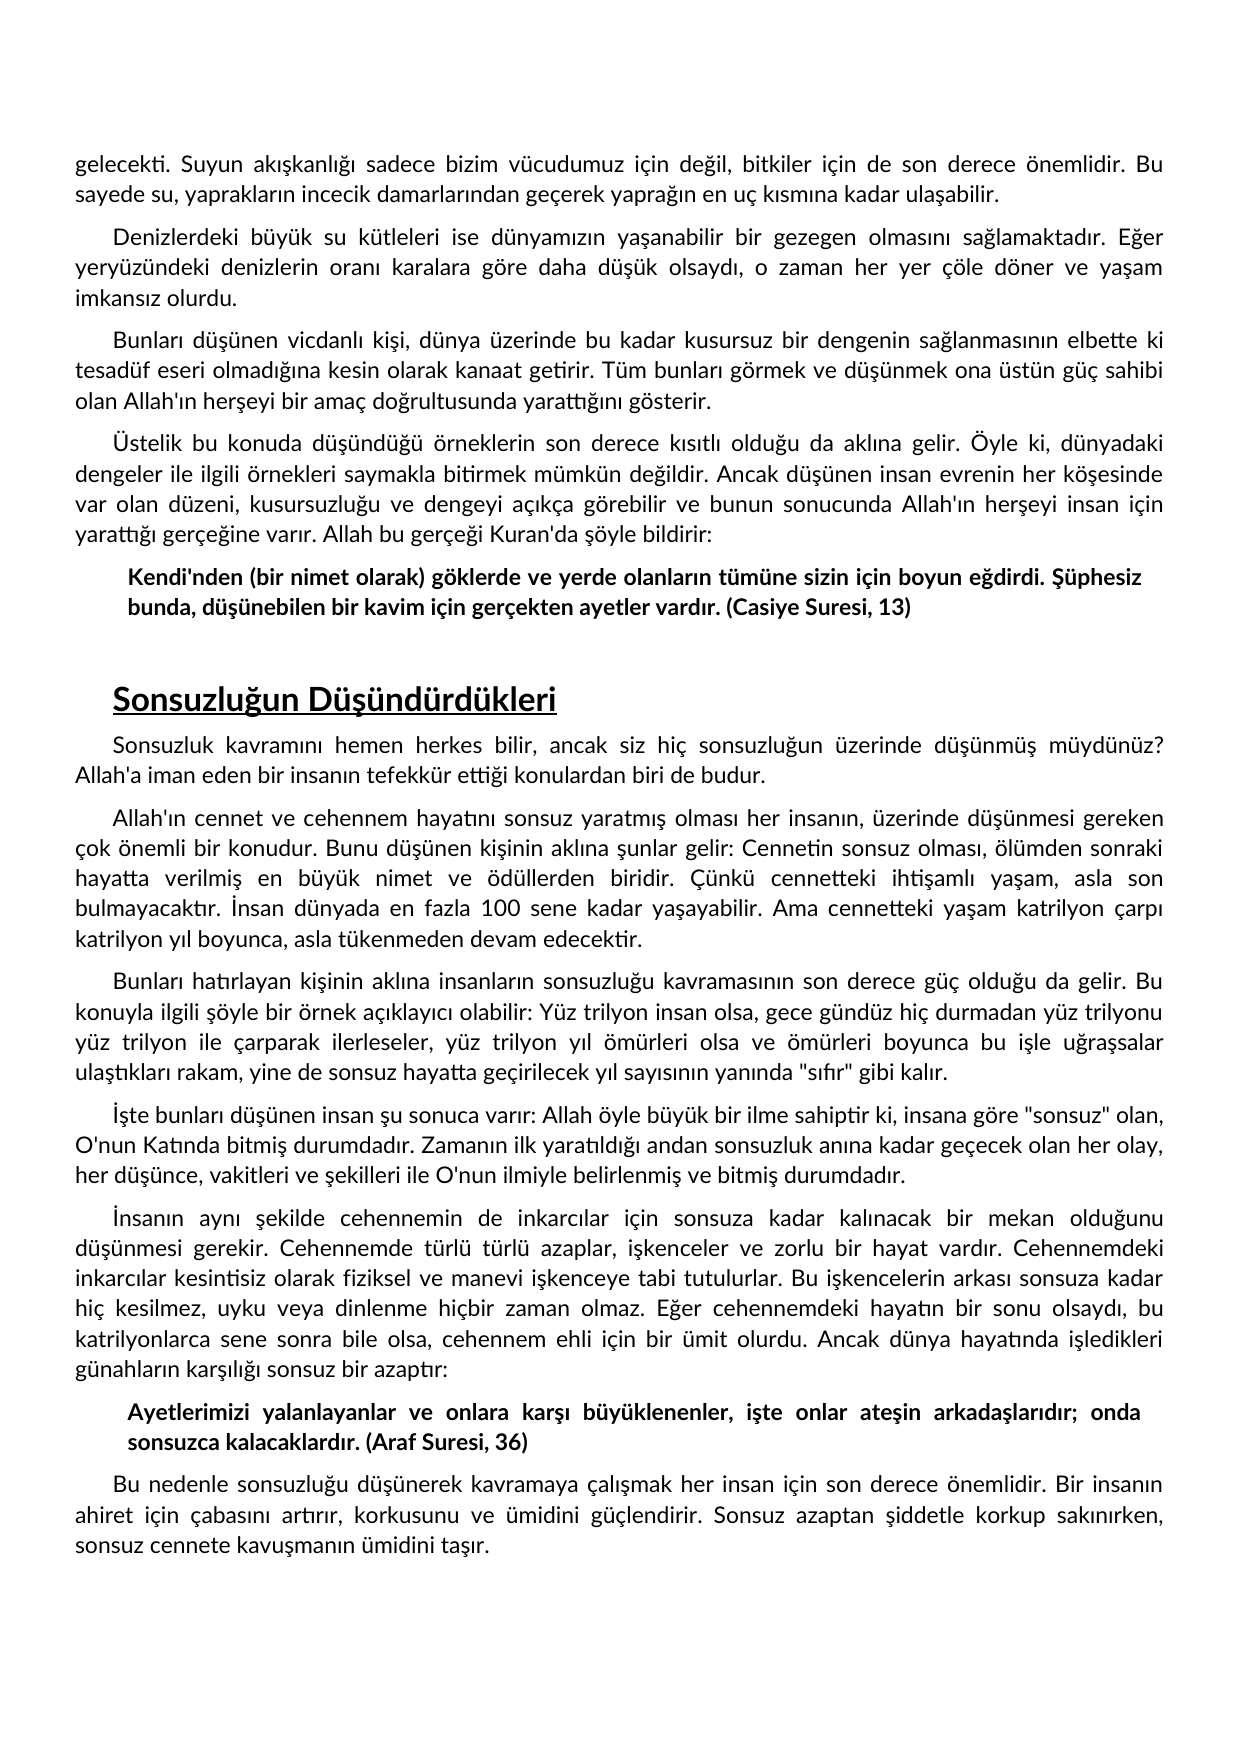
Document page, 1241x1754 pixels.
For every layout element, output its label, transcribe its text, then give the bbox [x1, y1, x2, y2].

text Ayetlerimizi yalanlayanlar ve onlara karşı büyüklenenler, işte onlar ateşin arkadaşlarıdır; onda sonsuzca kalacaklardır. (Araf Suresi, 36) [127, 1397, 1143, 1455]
text Denizlerdeki büyük su kütleleri ise dünyamızın yaşanabilir bir gezegen olmasını sağlamaktadır. Eğer yeryüzündeki denizlerin oranı karalara göre daha düşük olsaydı, o zaman her yer çöle döner ve yaşam imkansız olurdu. [75, 223, 1165, 311]
text Bunları hatırlayan kişinin aklına insanların sonsuzluğu kavramasının son derece güç olduğu da gelir. Bu konuyla ilgili şöyle bir örnek açıklayıcı olabilir: Yüz trilyon insan olsa, gece gündüz hiç durmadan yüz trilyonu yüz trilyon ile çarparak ilerleseler, yüz trilyon yıl ömürleri olsa ve ömürleri boyunca bu işle uğraşsalar ulaştıkları rakam, yine de sonsuz hayatta geçirilecek yıl sayısının yanında "sıfır" gibi kalır. [75, 967, 1165, 1085]
text gelecekti. Suyun akışkanlığı sadece bizim vücudumuz için değil, bitkiler için de son derece önemlidir. Bu sayede su, yaprakların incecik damarlarından geçerek yaprağın en uç kısmına kadar ulaşabilir. [75, 150, 1165, 208]
text Bunları düşünen vicdanlı kişi, dünya üzerinde bu kadar kusursuz bir dengenin sağlanmasının elbette ki tesadüf eseri olmadığına kesin olarak kanaat getirir. Tüm bunları görmek ve düşünmek ona üstün güç sahibi olan Allah'ın herşeyi bir amaç doğrultusunda yarattığını gösterir. [75, 326, 1165, 414]
text İnsanın aynı şekilde cehennemin de inkarcılar için sonsuza kadar kalınacak bir mekan olduğunu düşünmesi gerekir. Cehennemde türlü türlü azaplar, işkenceler ve zorlu bir hayat vardır. Cehennemdeki inkarcılar kesintisiz olarak fiziksel ve manevi işkenceye tabi tutulurlar. Bu işkencelerin arkası sonsuza kadar hiç kesilmez, uyku veya dinlenme hiçbir zaman olmaz. Eğer cehennemdeki hayatın bir sonu olsaydı, bu katrilyonlarca sene sonra bile olsa, cehennem ehli için bir ümit olurdu. Ancak dünya hayatında işledikleri günahların karşılığı sonsuz bir azaptır: [75, 1203, 1165, 1382]
text Allah'ın cennet ve cehennem hayatını sonsuz yaratmış olması her insanın, üzerinde düşünmesi gereken çok önemli bir konudur. Bunu düşünen kişinin aklına şunlar gelir: Cennetin sonsuz olması, ölümden sonraki hayatta verilmiş en büyük nimet ve ödüllerden biridir. Çünkü cennetteki ihtişamlı yaşam, asla son bulmayacaktır. İnsan dünyada en fazla 100 sene kadar yaşayabilir. Ama cennetteki yaşam katrilyon çarpı katrilyon yıl boyunca, asla tükenmeden devam edecektir. [75, 803, 1165, 952]
text İşte bunları düşünen insan şu sonuca varır: Allah öyle büyük bir ilme sahiptir ki, insana göre "sonsuz" olan, O'nun Katında bitmiş durumdadır. Zamanın ilk yaratıldığı andan sonsuzluk anına kadar geçecek olan her olay, her düşünce, vakitleri ve şekilleri ile O'nun ilmiyle belirlenmiş ve bitmiş durumdadır. [75, 1100, 1165, 1188]
text Üstelik bu konuda düşündüğü örneklerin son derece kısıtlı olduğu da aklına gelir. Öyle ki, dünyadaki dengeler ile ilgili örnekleri saymakla bitirmek mümkün değildir. Ancak düşünen insan evrenin her köşesinde var olan düzeni, kusursuzluğu ve dengeyi açıkça görebilir ve bunun sonucunda Allah'ın herşeyi insan için yarattığı gerçeğine varır. Allah bu gerçeği Kuran'da şöyle bildirir: [75, 429, 1165, 547]
text Sonsuzluk kavramını hemen herkes bilir, ancak siz hiç sonsuzluğun üzerinde düşünmüş müydünüz? Allah'a iman eden bir insanın tefekkür ettiği konulardan biri de budur. [75, 731, 1165, 788]
text Kendi'nden (bir nimet olarak) göklerde ve yerde olanların tümüne sizin için boyun eğdirdi. Şüphesiz bunda, düşünebilen bir kavim için gerçekten ayetler vardır. (Casiye Suresi, 13) [127, 562, 1143, 620]
subtitle Sonsuzluğun Düşündürdükleri [112, 678, 1165, 718]
text Bu nedenle sonsuzluğu düşünerek kavramaya çalışmak her insan için son derece önemlidir. Bir insanın ahiret için çabasını artırır, korkusunu ve ümidini güçlendirir. Sonsuz azaptan şiddetle korkup sakınırken, sonsuz cennete kavuşmanın ümidini taşır. [75, 1470, 1165, 1558]
